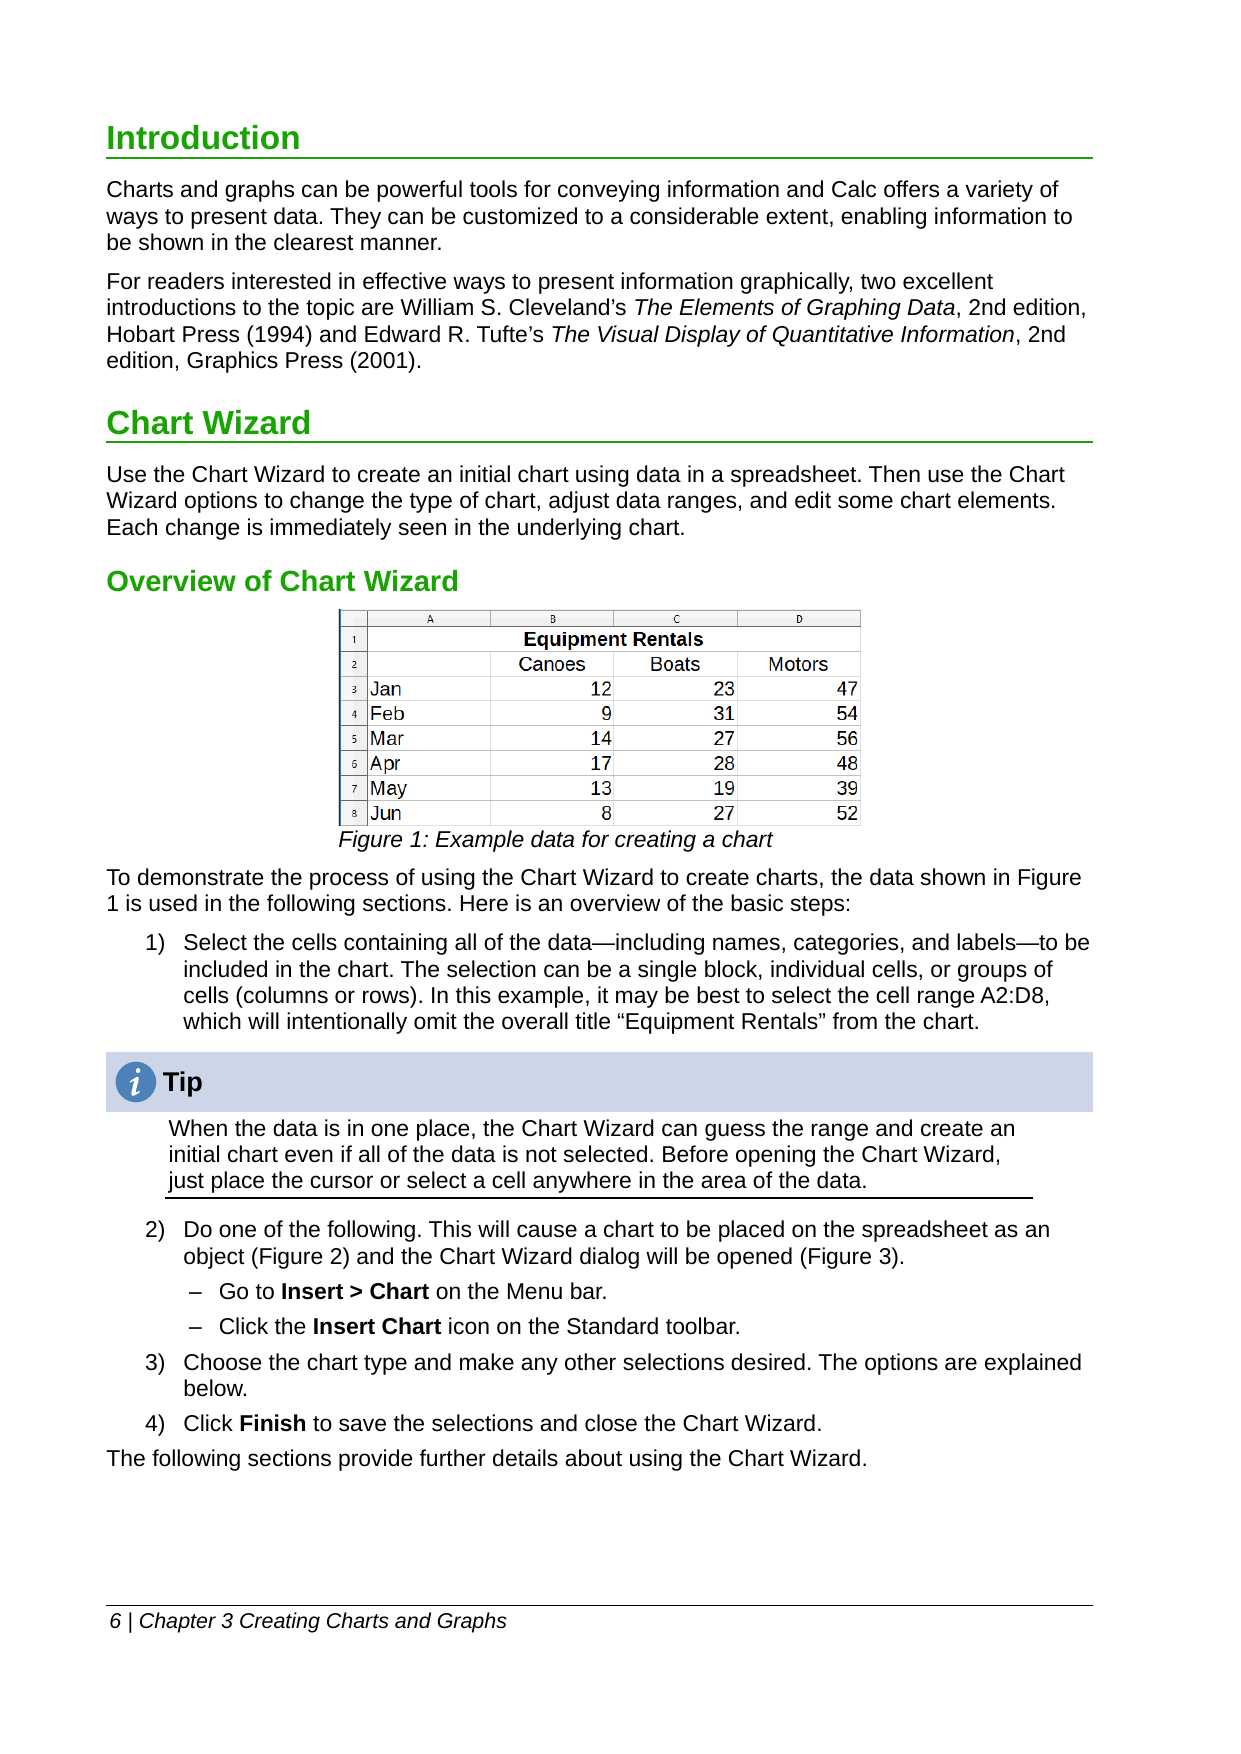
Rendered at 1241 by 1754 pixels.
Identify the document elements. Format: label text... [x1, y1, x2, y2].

subtitle Chart Wizard [106, 403, 1093, 441]
text Figure 1: Example data for creating a chart [338, 826, 861, 852]
subtitle Introduction [106, 118, 1093, 157]
list Do one of the following. This will cause a chart to be placed on the spreadsheet as an object (Figure 2) and the Chart Wizard dialog will be opened (Figure 3). [165, 1216, 1093, 1269]
list Choose the chart type and make any other selections desired. The options are explained below. [165, 1348, 1093, 1401]
subtitle Tip [106, 1052, 1093, 1112]
list Click the Insert Chart icon on the Standard toolbar. [189, 1313, 1093, 1339]
text For readers interested in effective ways to present information graphically, two excellent introductions to the topic are William S. Cleveland’s The Elements of Graphing Data, 2nd edition, Hobart Press (1994) and Edward R. Tufte’s The Visual Display of Quantitative Information, 2nd edition, Graphics Press (2001). [106, 268, 1093, 373]
text When the data is in one place, the Chart Wizard can guess the range and create an initial chart even if all of the data is not selected. Before opening the Chart Wizard, just place the cursor or select a cell anywhere in the area of the data. [165, 1112, 1033, 1197]
list Go to Insert > Chart on the Menu bar. [189, 1278, 1093, 1304]
picture [338, 609, 861, 826]
subtitle Overview of Chart Wizard [106, 564, 1093, 597]
list Click Finish to save the selections and close the Chart Wizard. [165, 1410, 1093, 1436]
text Use the Chart Wizard to create an initial chart using data in a spreadsheet. Then use the Chart Wizard options to change the type of chart, adjust data ranges, and edit some chart elements. Each change is immediately seen in the underlying chart. [106, 461, 1093, 540]
text To demonstrate the process of using the Chart Wizard to create charts, the data shown in Figure 1 is used in the following sections. Here is an overview of the basic steps: [106, 864, 1093, 917]
text The following sections provide further details about using the Chart Wizard. [106, 1445, 1093, 1472]
list Select the cells containing all of the data—including names, categories, and labels—to be included in the chart. The selection can be a single block, individual cells, or groups of cells (columns or rows). In this example, it may be best to select the cell range A2:D8, which will intentionally omit the overall title “Equipment Rentals” from the chart. [165, 929, 1093, 1034]
text Charts and graphs can be powerful tools for conveying information and Calc offers a variety of ways to present data. They can be customized to a considerable extent, enabling information to be shown in the clearest manner. [106, 176, 1093, 255]
